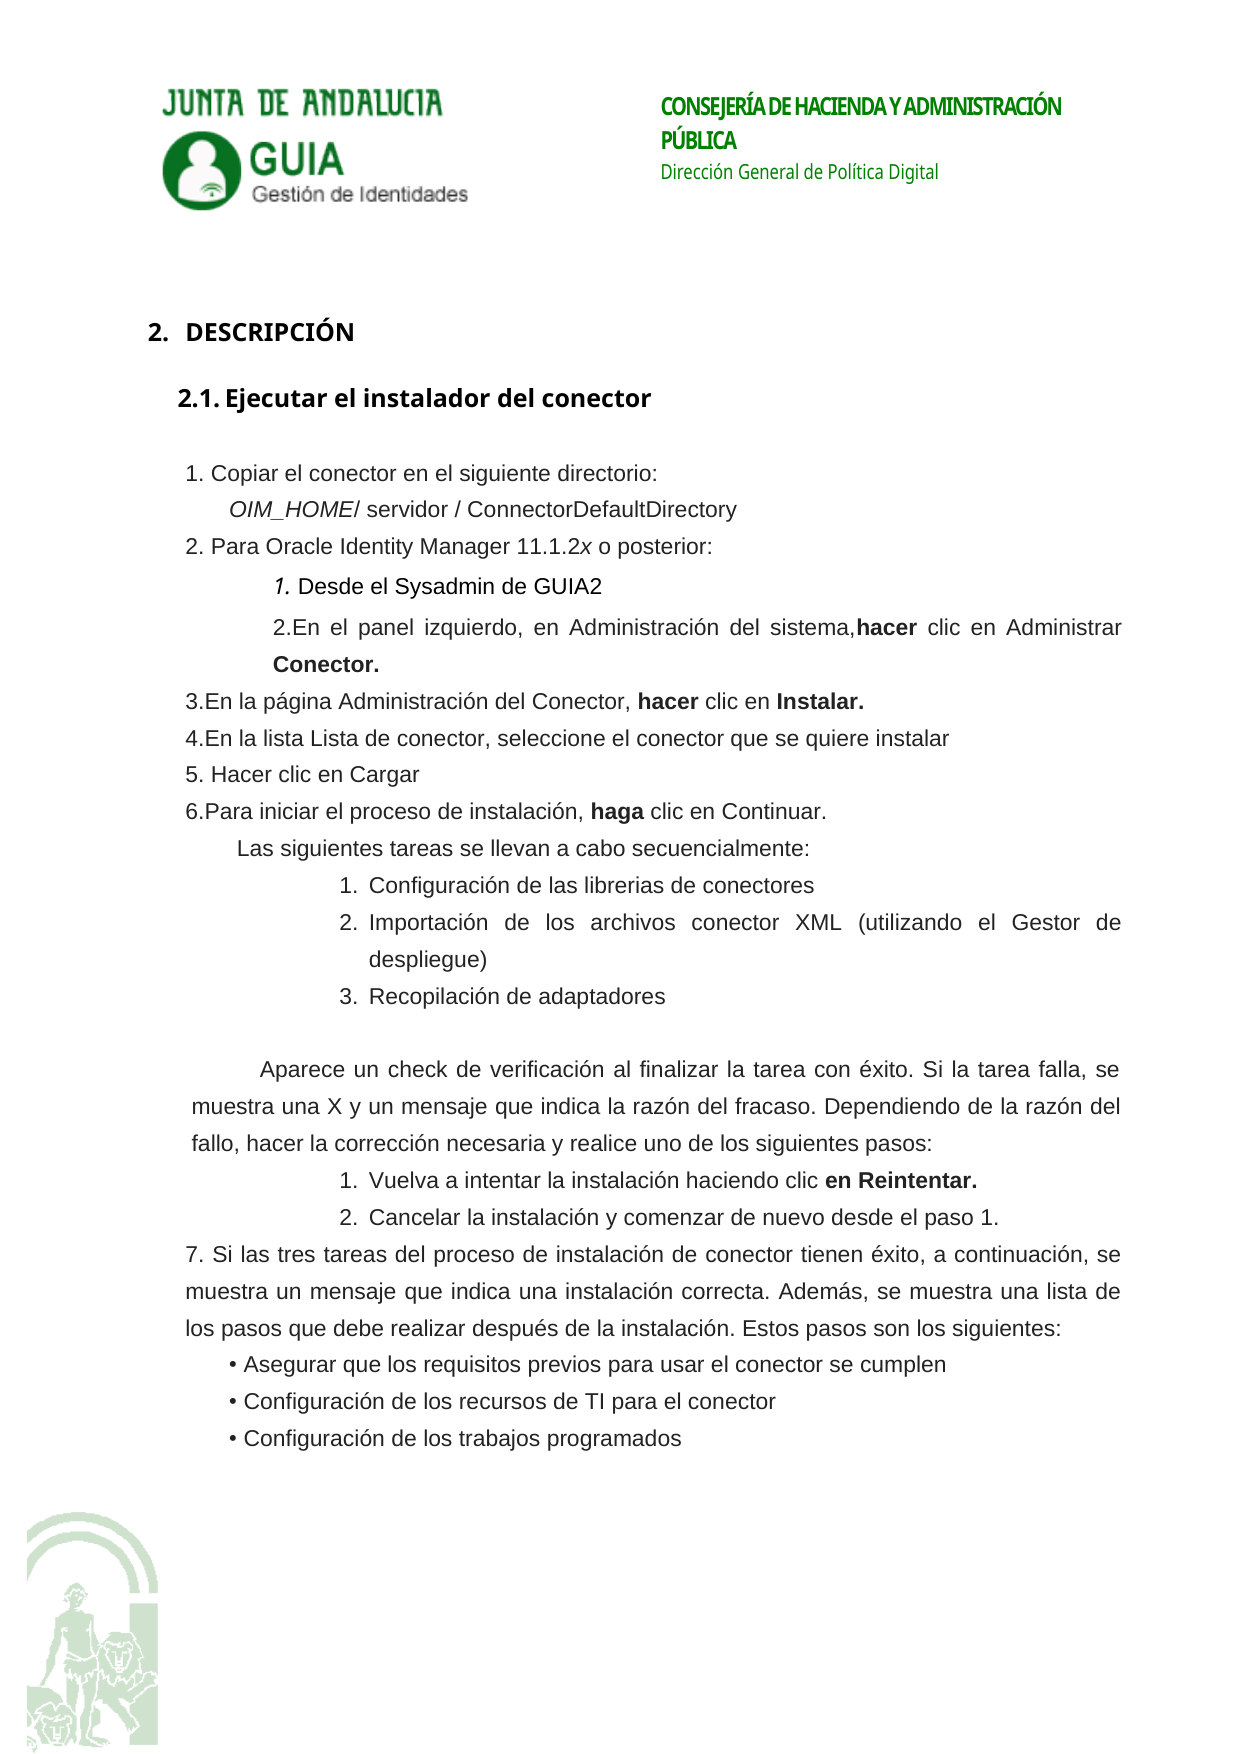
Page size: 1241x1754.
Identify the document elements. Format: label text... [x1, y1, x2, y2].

list Si las tres tareas del proceso de instalación de conector tienen éxito, a continuación, se muestra un mensaje que indica una instalación correcta. Además, se muestra una lista de los pasos que debe realizar después de la instalación. Estos pasos son los siguientes: [148, 1241, 1122, 1341]
list Asegurar que los requisitos previos para usar el conector se cumplen [148, 1351, 1122, 1378]
list Las siguientes tareas se llevan a cabo secuencialmente: [148, 835, 1122, 861]
list Configuración de los recursos de TI para el conector [148, 1388, 1122, 1414]
list Para Oracle Identity Manager 11.1.2x o posterior: [148, 533, 1122, 559]
list Configuración de las librerias de conectores [339, 872, 1122, 898]
list En la página Administración del Conector, hacer clic en Instalar. [148, 688, 1122, 714]
list En el panel izquierdo, en Administración del sistema,hacer clic en Administrar Conector. [148, 614, 1122, 677]
subtitle DESCRIPCIÓN [148, 315, 1122, 349]
list Copiar el conector en el siguiente directorio: [148, 459, 1122, 486]
list Configuración de los trabajos programados [148, 1425, 1122, 1451]
list Importación de los archivos conector XML (utilizando el Gestor de despliegue) [339, 909, 1122, 972]
list Cancelar la instalación y comenzar de nuevo desde el paso 1. [339, 1204, 1122, 1230]
list OIM_HOME/ servidor / ConnectorDefaultDirectory [148, 496, 1122, 523]
list Para iniciar el proceso de instalación, haga clic en Continuar. [148, 798, 1122, 824]
picture [147, 82, 498, 225]
list Vuelva a intentar la instalación haciendo clic en Reintentar. [339, 1167, 1122, 1193]
picture [26, 1511, 159, 1753]
list Recopilación de adaptadores [339, 983, 1122, 1009]
list En la lista Lista de conector, seleccione el conector que se quiere instalar [148, 724, 1122, 751]
list Aparece un check de verificación al finalizar la tarea con éxito. Si la tarea falla, se muestra una X y un mensaje que indica la razón del fracaso. Dependiendo de la razón del fallo, hacer la corrección necesaria y realice uno de los siguientes pasos: [148, 1056, 1122, 1156]
list Desde el Sysadmin de GUIA2 [148, 570, 1122, 601]
list Hacer clic en Cargar [148, 761, 1122, 788]
subtitle Ejecutar el instalador del conector [177, 380, 1122, 414]
